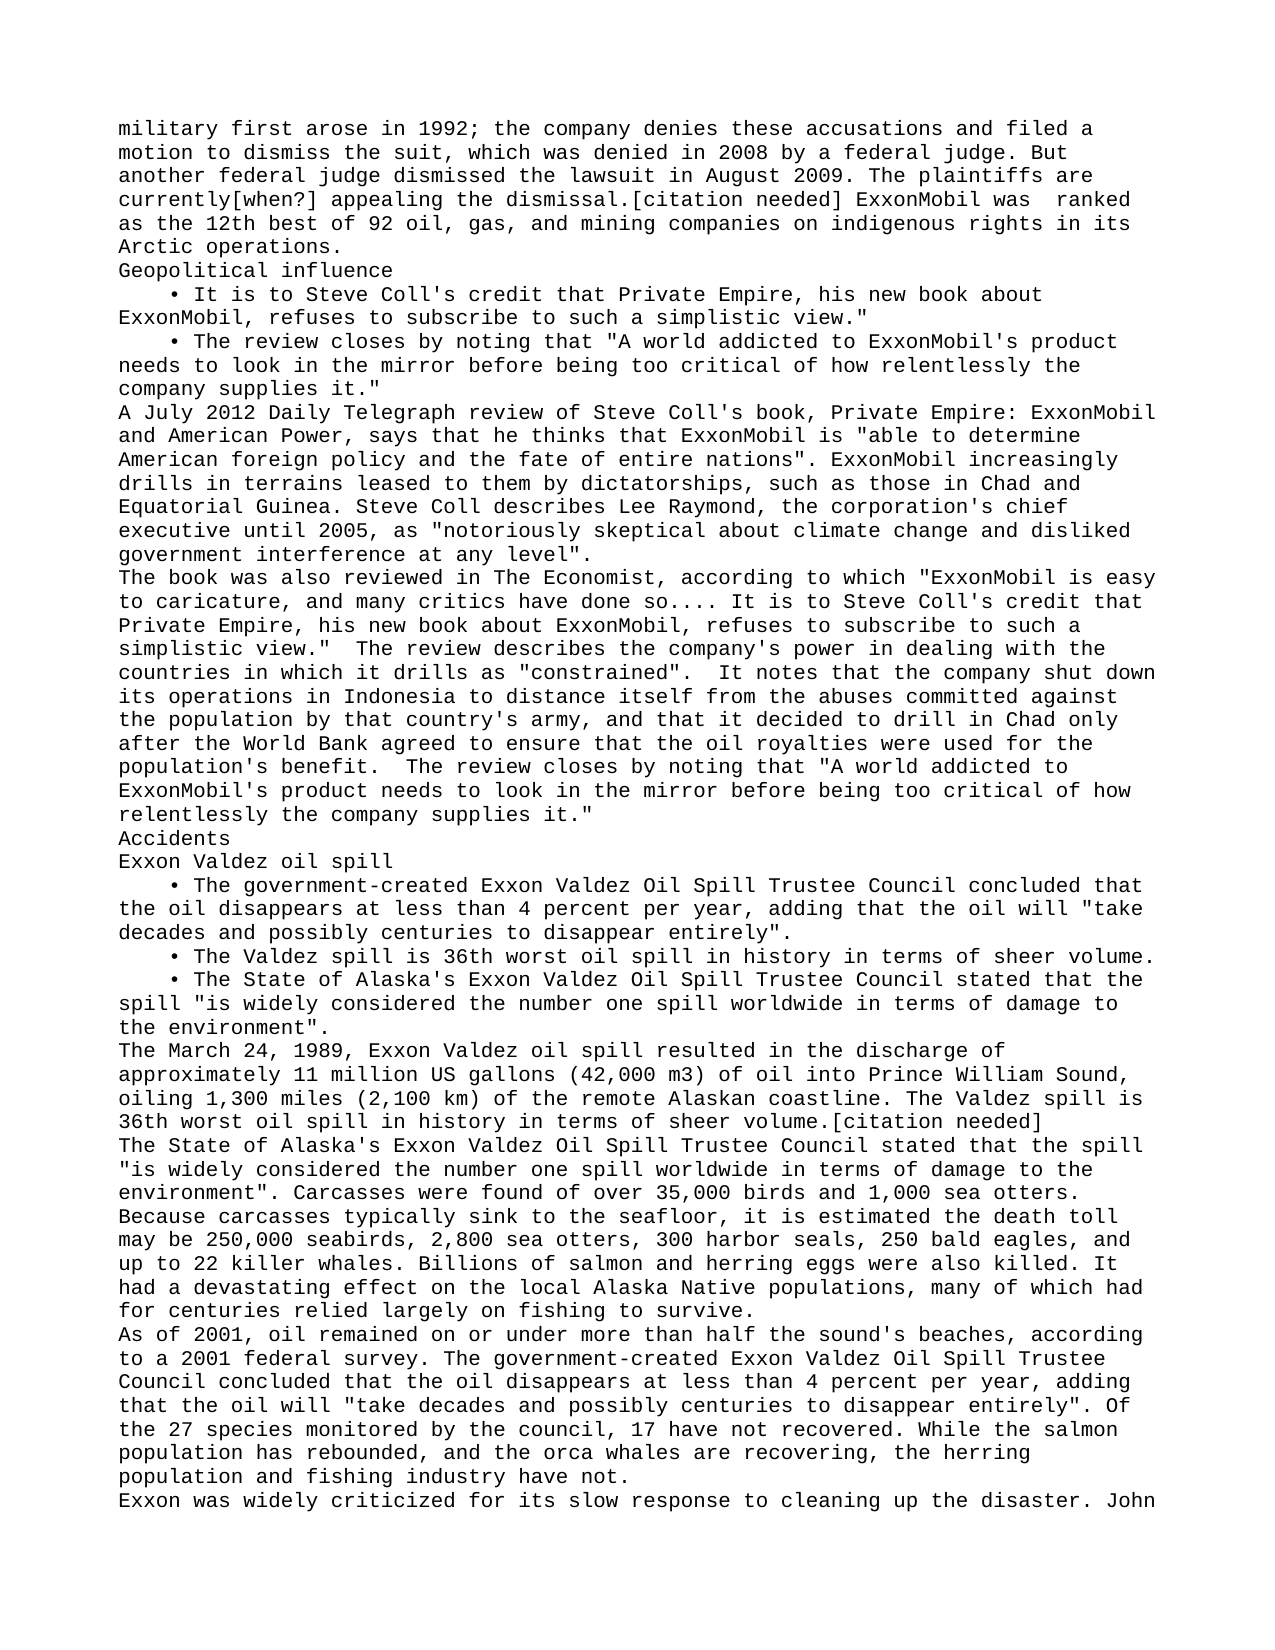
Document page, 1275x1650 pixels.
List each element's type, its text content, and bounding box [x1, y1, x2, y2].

text Accidents [118, 827, 1157, 851]
text • It is to Steve Coll's credit that Private Empire, his new book about ExxonMobil, refuses to subscribe to such a simplistic view." [118, 284, 1157, 331]
text Exxon Valdez oil spill [118, 851, 1157, 875]
text The March 24, 1989, Exxon Valdez oil spill resulted in the discharge of approximately 11 million US gallons (42,000 m3) of oil into Prince William Sound, oiling 1,300 miles (2,100 km) of the remote Alaskan coastline. The Valdez spill is 36th worst oil spill in history in terms of sheer volume.[citation needed] [118, 1040, 1157, 1135]
text • The review closes by noting that "A world addicted to ExxonMobil's product needs to look in the mirror before being too critical of how relentlessly the company supplies it." [118, 331, 1157, 402]
text The State of Alaska's Exxon Valdez Oil Spill Trustee Council stated that the spill "is widely considered the number one spill worldwide in terms of damage to the environment". Carcasses were found of over 35,000 birds and 1,000 sea otters. Because carcasses typically sink to the seafloor, it is estimated the death toll may be 250,000 seabirds, 2,800 sea otters, 300 harbor seals, 250 bald eagles, and up to 22 killer whales. Billions of salmon and herring eggs were also killed. It had a devastating effect on the local Alaska Native populations, many of which had for centuries relied largely on fishing to survive. [118, 1135, 1157, 1324]
text military first arose in 1992; the company denies these accusations and filed a motion to dismiss the suit, which was denied in 2008 by a federal judge. But another federal judge dismissed the lawsuit in August 2009. The plaintiffs are currently[when?] appealing the dismissal.[citation needed] ExxonMobil was ranked as the 12th best of 92 oil, gas, and mining companies on indigenous rights in its Arctic operations. [118, 118, 1157, 260]
text As of 2001, oil remained on or under more than half the sound's beaches, according to a 2001 federal survey. The government-created Exxon Valdez Oil Spill Trustee Council concluded that the oil disappears at less than 4 percent per year, adding that the oil will "take decades and possibly centuries to disappear entirely". Of the 27 species monitored by the council, 17 have not recovered. While the salmon population has rebounded, and the orca whales are recovering, the herring population and fishing industry have not. [118, 1324, 1157, 1489]
text • The Valdez spill is 36th worst oil spill in history in terms of sheer volume. [118, 946, 1157, 969]
text Exxon was widely criticized for its slow response to cleaning up the disaster. John [118, 1489, 1157, 1513]
text • The government-created Exxon Valdez Oil Spill Trustee Council concluded that the oil disappears at less than 4 percent per year, adding that the oil will "take decades and possibly centuries to disappear entirely". [118, 875, 1157, 946]
text • The State of Alaska's Exxon Valdez Oil Spill Trustee Council stated that the spill "is widely considered the number one spill worldwide in terms of damage to the environment". [118, 969, 1157, 1040]
text Geopolitical influence [118, 260, 1157, 284]
text A July 2012 Daily Telegraph review of Steve Coll's book, Private Empire: ExxonMobil and American Power, says that he thinks that ExxonMobil is "able to determine American foreign policy and the fate of entire nations". ExxonMobil increasingly drills in terrains leased to them by dictatorships, such as those in Chad and Equatorial Guinea. Steve Coll describes Lee Raymond, the corporation's chief executive until 2005, as "notoriously skeptical about climate change and disliked government interference at any level". [118, 402, 1157, 567]
text The book was also reviewed in The Economist, according to which "ExxonMobil is easy to caricature, and many critics have done so.... It is to Steve Coll's credit that Private Empire, his new book about ExxonMobil, refuses to subscribe to such a simplistic view." The review describes the company's power in dealing with the countries in which it drills as "constrained". It notes that the company shut down its operations in Indonesia to distance itself from the abuses committed against the population by that country's army, and that it decided to drill in Chad only after the World Bank agreed to ensure that the oil royalties were used for the population's benefit. The review closes by noting that "A world addicted to ExxonMobil's product needs to look in the mirror before being too critical of how relentlessly the company supplies it." [118, 567, 1157, 827]
